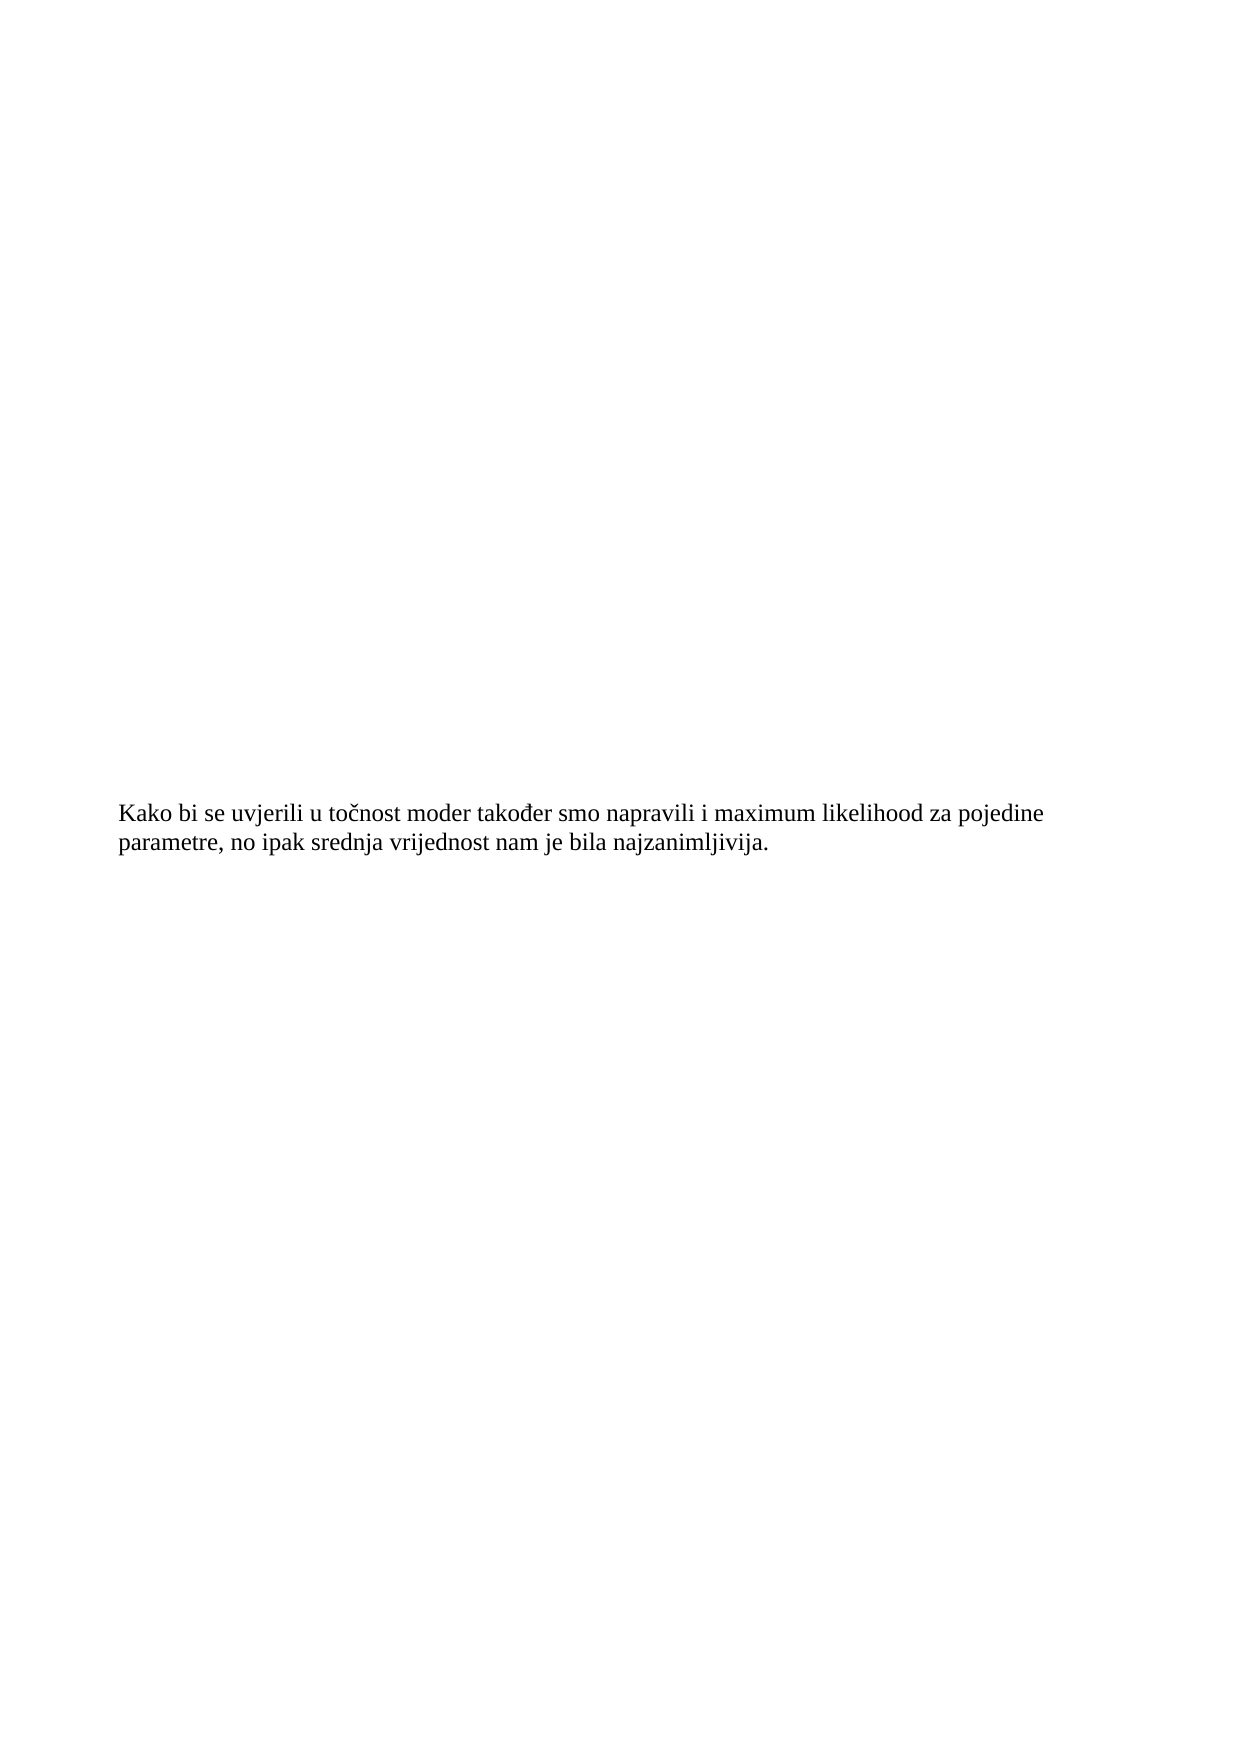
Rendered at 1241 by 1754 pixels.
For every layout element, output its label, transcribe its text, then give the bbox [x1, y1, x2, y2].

text Kako bi se uvjerili u točnost moder također smo napravili i maximum likelihood za pojedine parametre, no ipak srednja vrijednost nam je bila najzanimljivija. [118, 798, 1122, 856]
